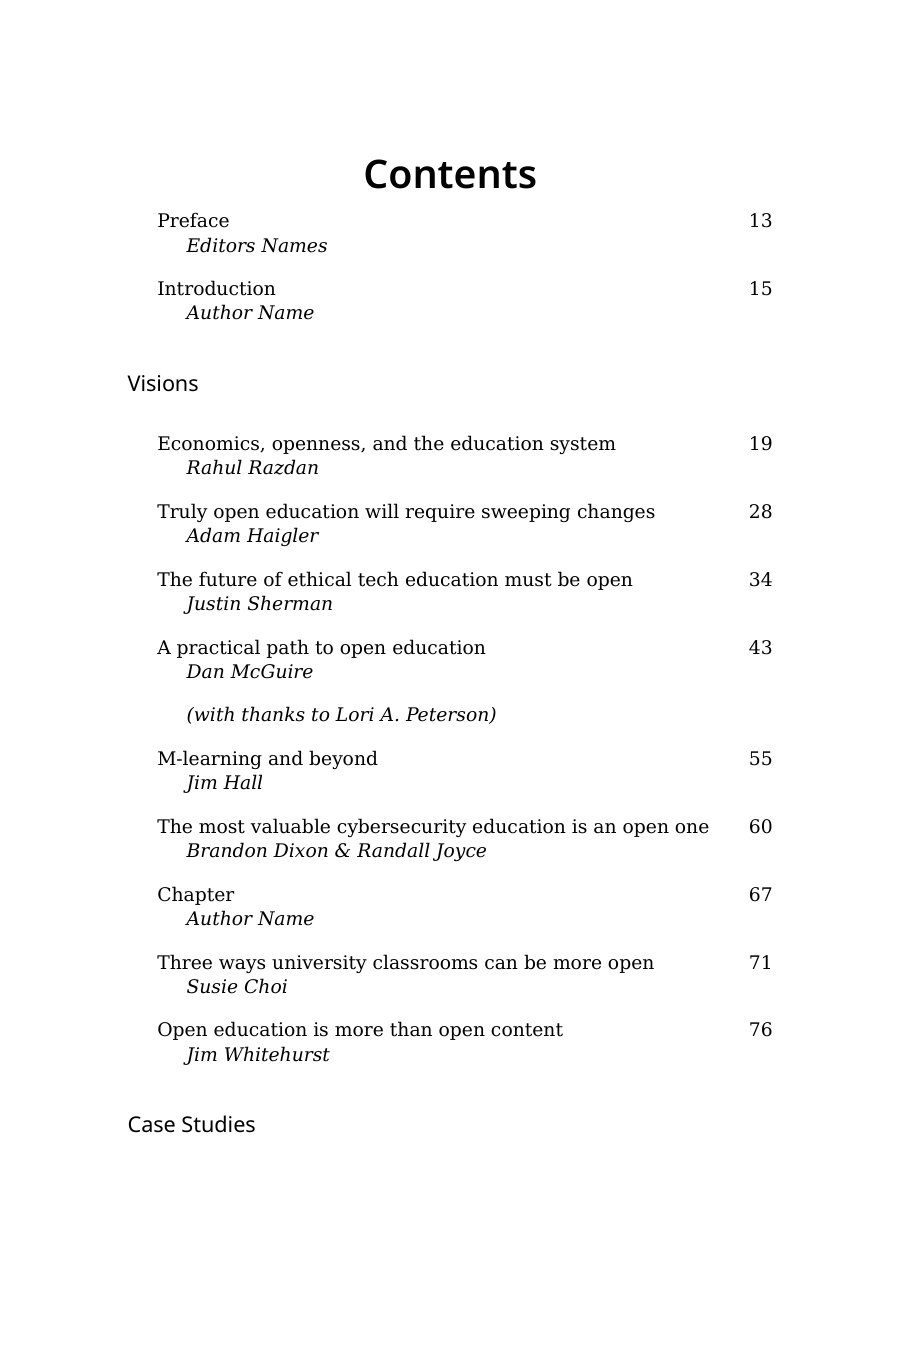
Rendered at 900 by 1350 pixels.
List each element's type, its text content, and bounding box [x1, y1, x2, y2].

text Economics, openness, and the education system 19 [157, 433, 772, 455]
subtitle Contents [127, 152, 772, 198]
text M-learning and beyond 55 [157, 748, 772, 770]
text Chapter 67 [157, 884, 772, 906]
text Brandon Dixon & Randall Joyce [186, 840, 772, 884]
text Three ways university classrooms can be more open 71 [157, 952, 772, 973]
text Author Name [186, 302, 772, 346]
text Justin Sherman [186, 593, 772, 637]
text Dan McGuire [186, 661, 772, 704]
text Open education is more than open content 76 [157, 1019, 772, 1041]
text Editors Names [186, 234, 772, 278]
text Visions [127, 369, 772, 430]
text Susie Choi [186, 976, 772, 1019]
text The future of ethical tech education must be open 34 [157, 569, 772, 591]
text (with thanks to Lori A. Peterson) [186, 704, 772, 748]
text Adam Haigler [186, 525, 772, 569]
text Case Studies [127, 1110, 772, 1171]
text Rahul Razdan [186, 457, 772, 501]
text Author Name [186, 908, 772, 952]
text The most valuable cybersecurity education is an open one 60 [157, 816, 772, 838]
text Jim Hall [186, 772, 772, 816]
text A practical path to open education 43 [157, 637, 772, 658]
text Truly open education will require sweeping changes 28 [157, 501, 772, 523]
text Preface 13 [157, 211, 772, 232]
text Jim Whitehurst [186, 1043, 772, 1087]
text Introduction 15 [157, 278, 772, 300]
